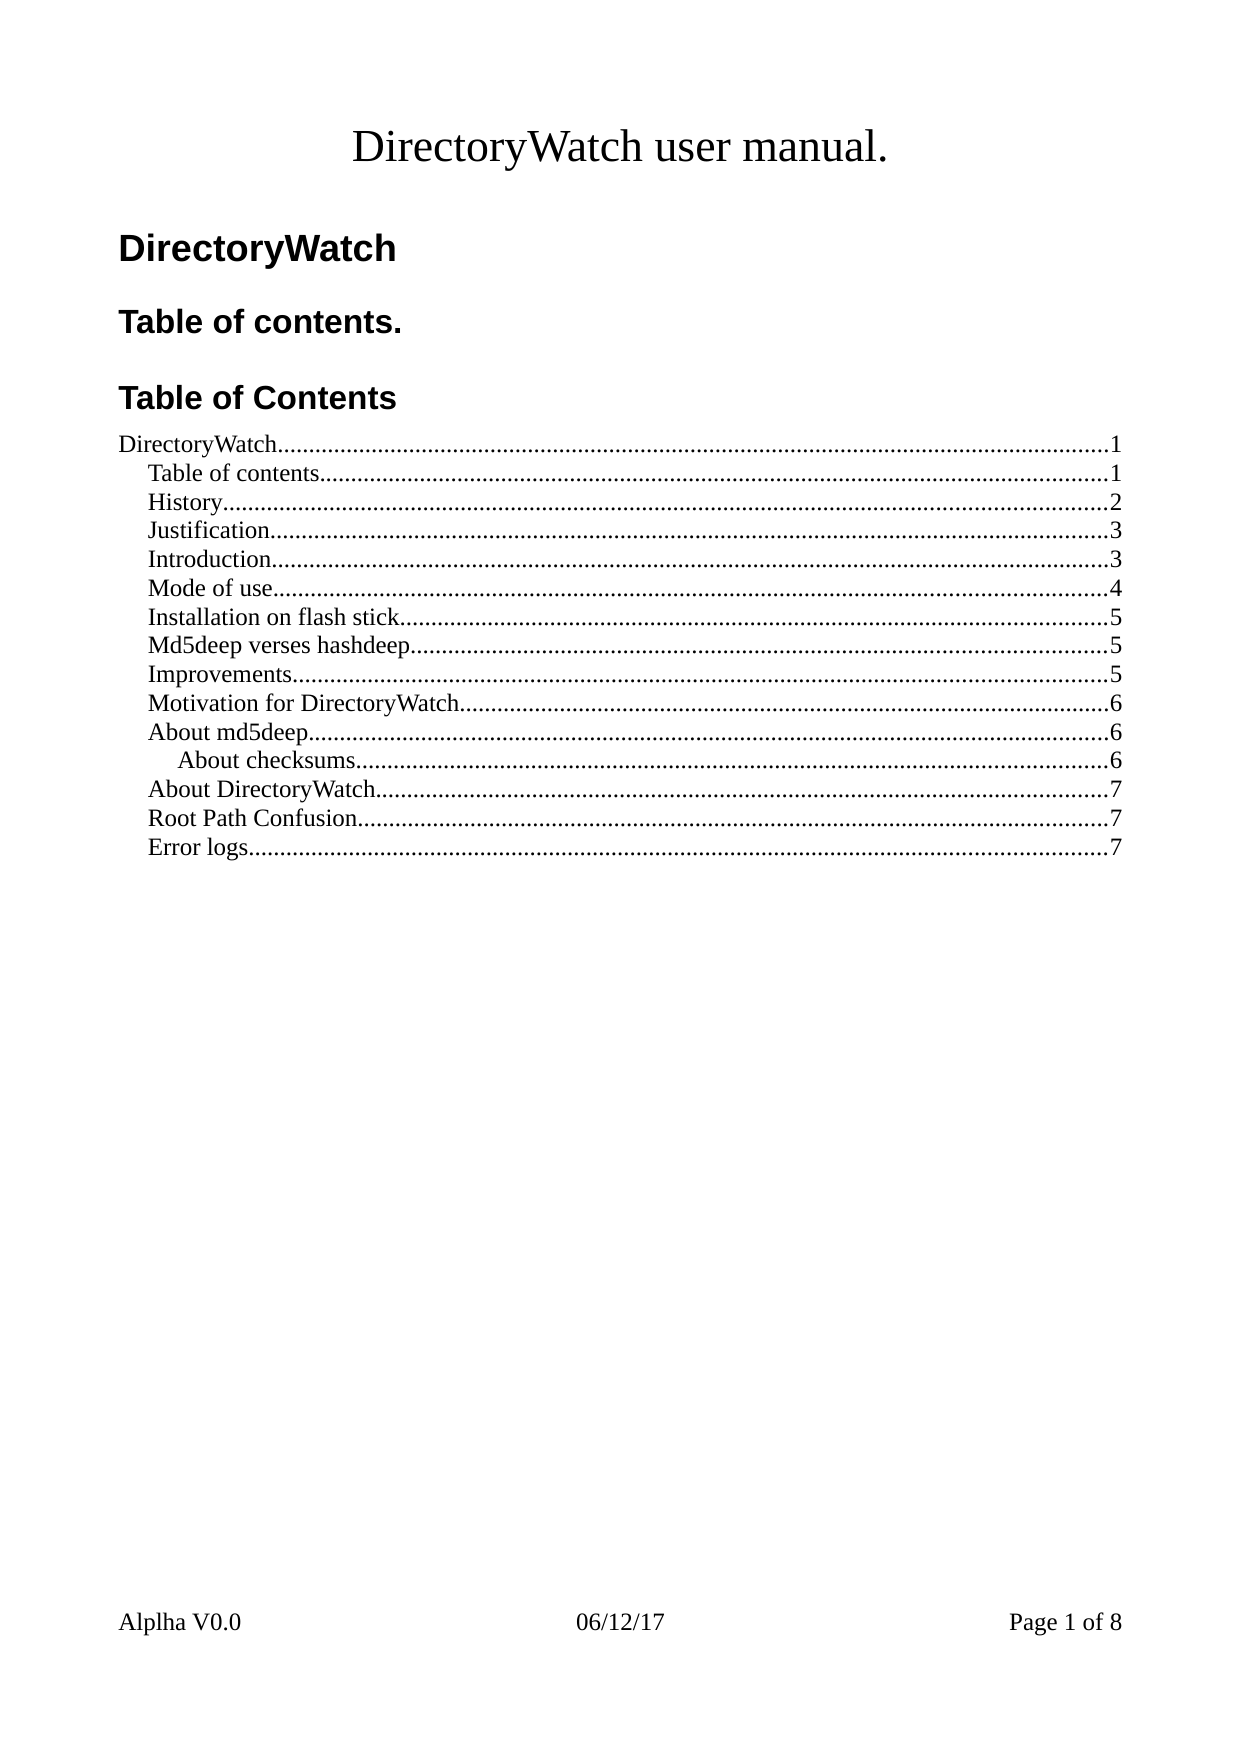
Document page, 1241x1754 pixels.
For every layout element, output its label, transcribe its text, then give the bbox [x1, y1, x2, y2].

text Installation on flash stick. 5 [148, 602, 1122, 631]
text Root Path Confusion. 7 [148, 803, 1122, 832]
subtitle Table of Contents [118, 378, 1122, 417]
subtitle Table of contents. [118, 302, 1122, 341]
text Md5deep verses hashdeep. 5 [148, 631, 1122, 659]
text About md5deep. 6 [148, 717, 1122, 746]
text About checksums 6 [177, 746, 1122, 774]
text Mode of use. 4 [148, 573, 1122, 602]
text Improvements 5 [148, 659, 1122, 688]
text DirectoryWatch 1 [118, 429, 1122, 458]
text Table of contents. 1 [148, 458, 1122, 487]
subtitle DirectoryWatch [118, 225, 1122, 269]
text About DirectoryWatch. 7 [148, 774, 1122, 803]
text Motivation for DirectoryWatch. 6 [148, 688, 1122, 717]
text Introduction. 3 [148, 544, 1122, 573]
text History 2 [148, 487, 1122, 516]
text Justification 3 [148, 516, 1122, 544]
text Error logs. 7 [148, 832, 1122, 861]
